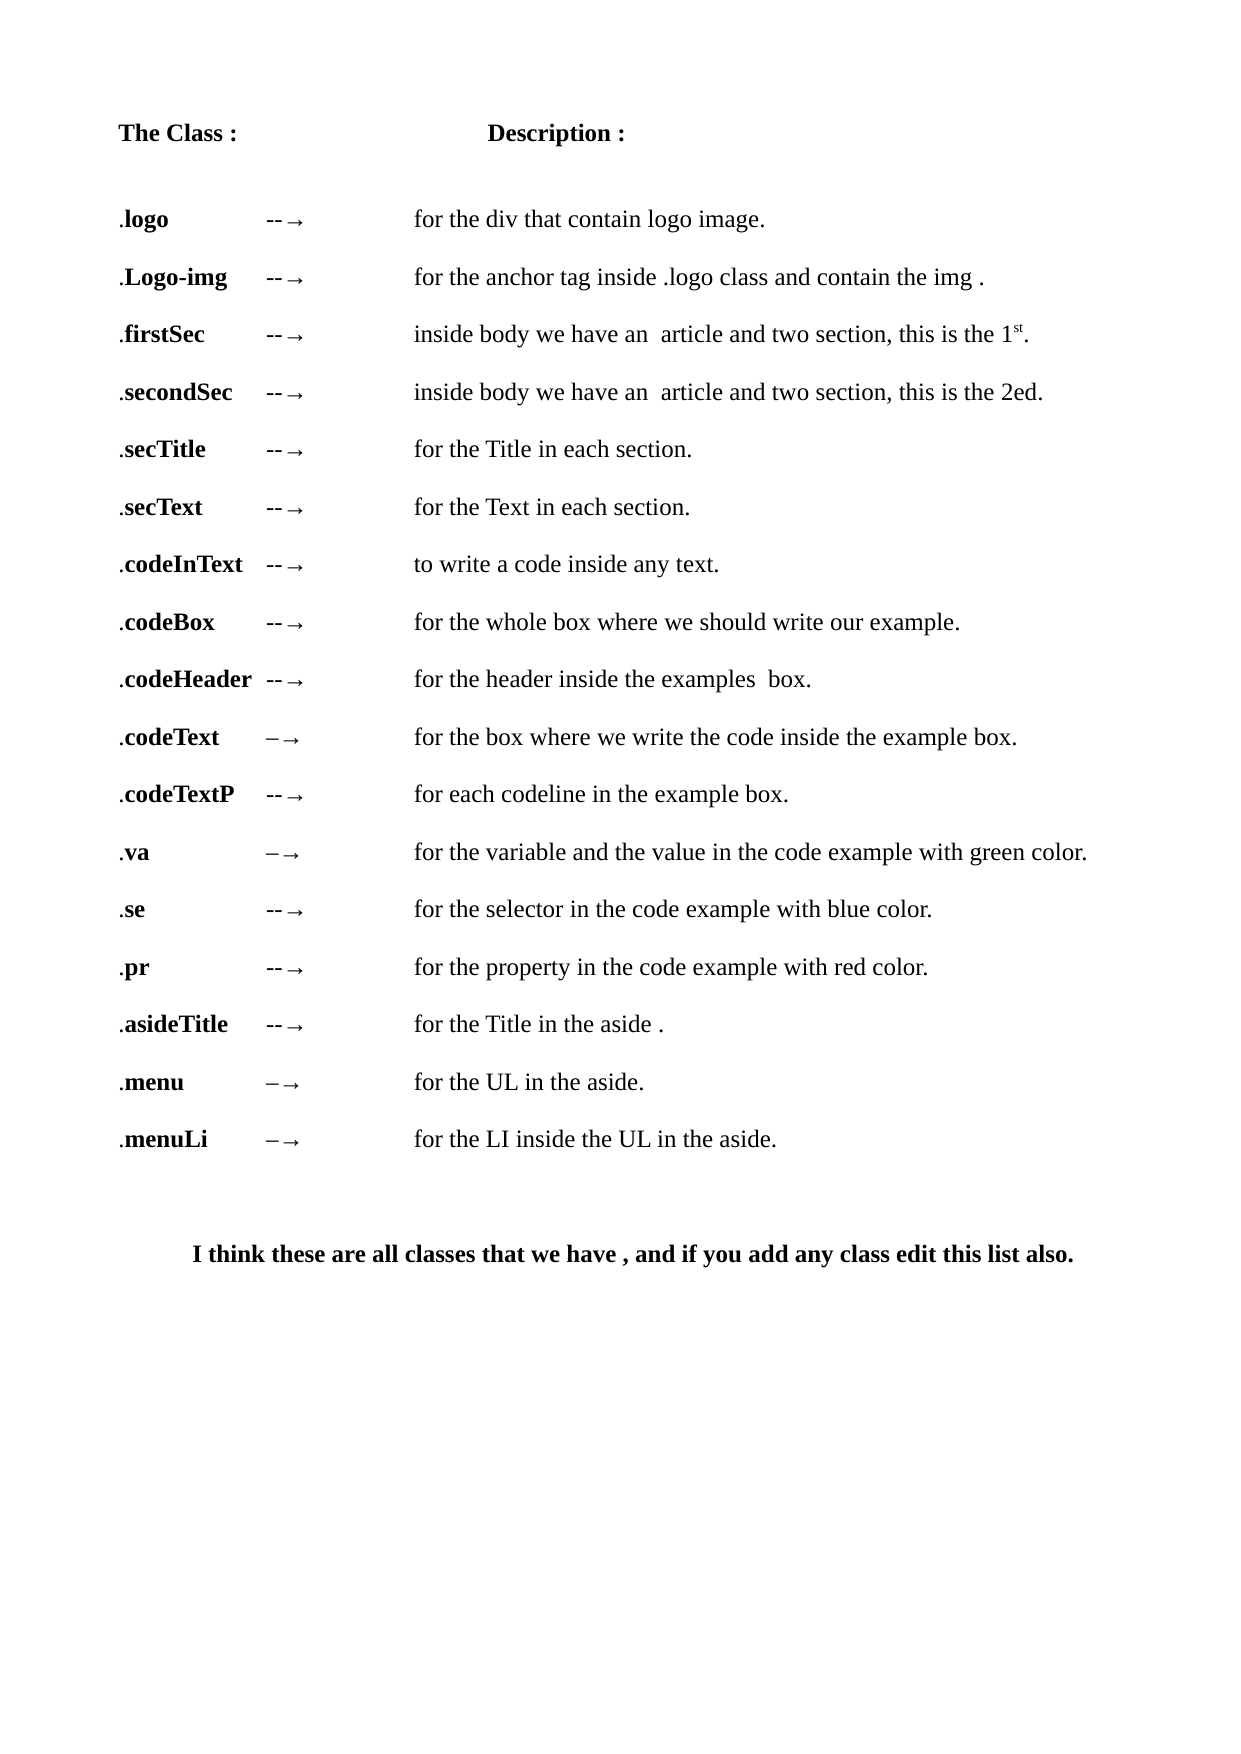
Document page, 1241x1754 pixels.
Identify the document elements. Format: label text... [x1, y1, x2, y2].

text .Logo-img --→ for the anchor tag inside .logo class and contain the img . [118, 262, 1122, 291]
text .codeTextP --→ for each codeline in the example box. [118, 779, 1122, 808]
text .codeInText --→ to write a code inside any text. [118, 549, 1122, 578]
text .secText --→ for the Text in each section. [118, 492, 1122, 521]
text .codeText –→ for the box where we write the code inside the example box. [118, 722, 1122, 751]
text .secondSec --→ inside body we have an article and two section, this is the 2ed. [118, 377, 1122, 406]
text .menuLi –→ for the LI inside the UL in the aside. [118, 1124, 1122, 1153]
text .va –→ for the variable and the value in the code example with green color. [118, 837, 1122, 866]
text .menu –→ for the UL in the aside. [118, 1067, 1122, 1096]
text .se --→ for the selector in the code example with blue color. [118, 894, 1122, 923]
text .codeHeader --→ for the header inside the examples box. [118, 664, 1122, 693]
text The Class : Description : [118, 118, 1122, 147]
text .asideTitle --→ for the Title in the aside . [118, 1009, 1122, 1038]
text .firstSec --→ inside body we have an article and two section, this is the 1st. [118, 319, 1122, 348]
text .secTitle --→ for the Title in each section. [118, 434, 1122, 463]
text .logo --→ for the div that contain logo image. [118, 204, 1122, 233]
text .codeBox --→ for the whole box where we should write our example. [118, 607, 1122, 636]
text I think these are all classes that we have , and if you add any class edit this list also. [118, 1239, 1122, 1268]
text .pr --→ for the property in the code example with red color. [118, 952, 1122, 981]
